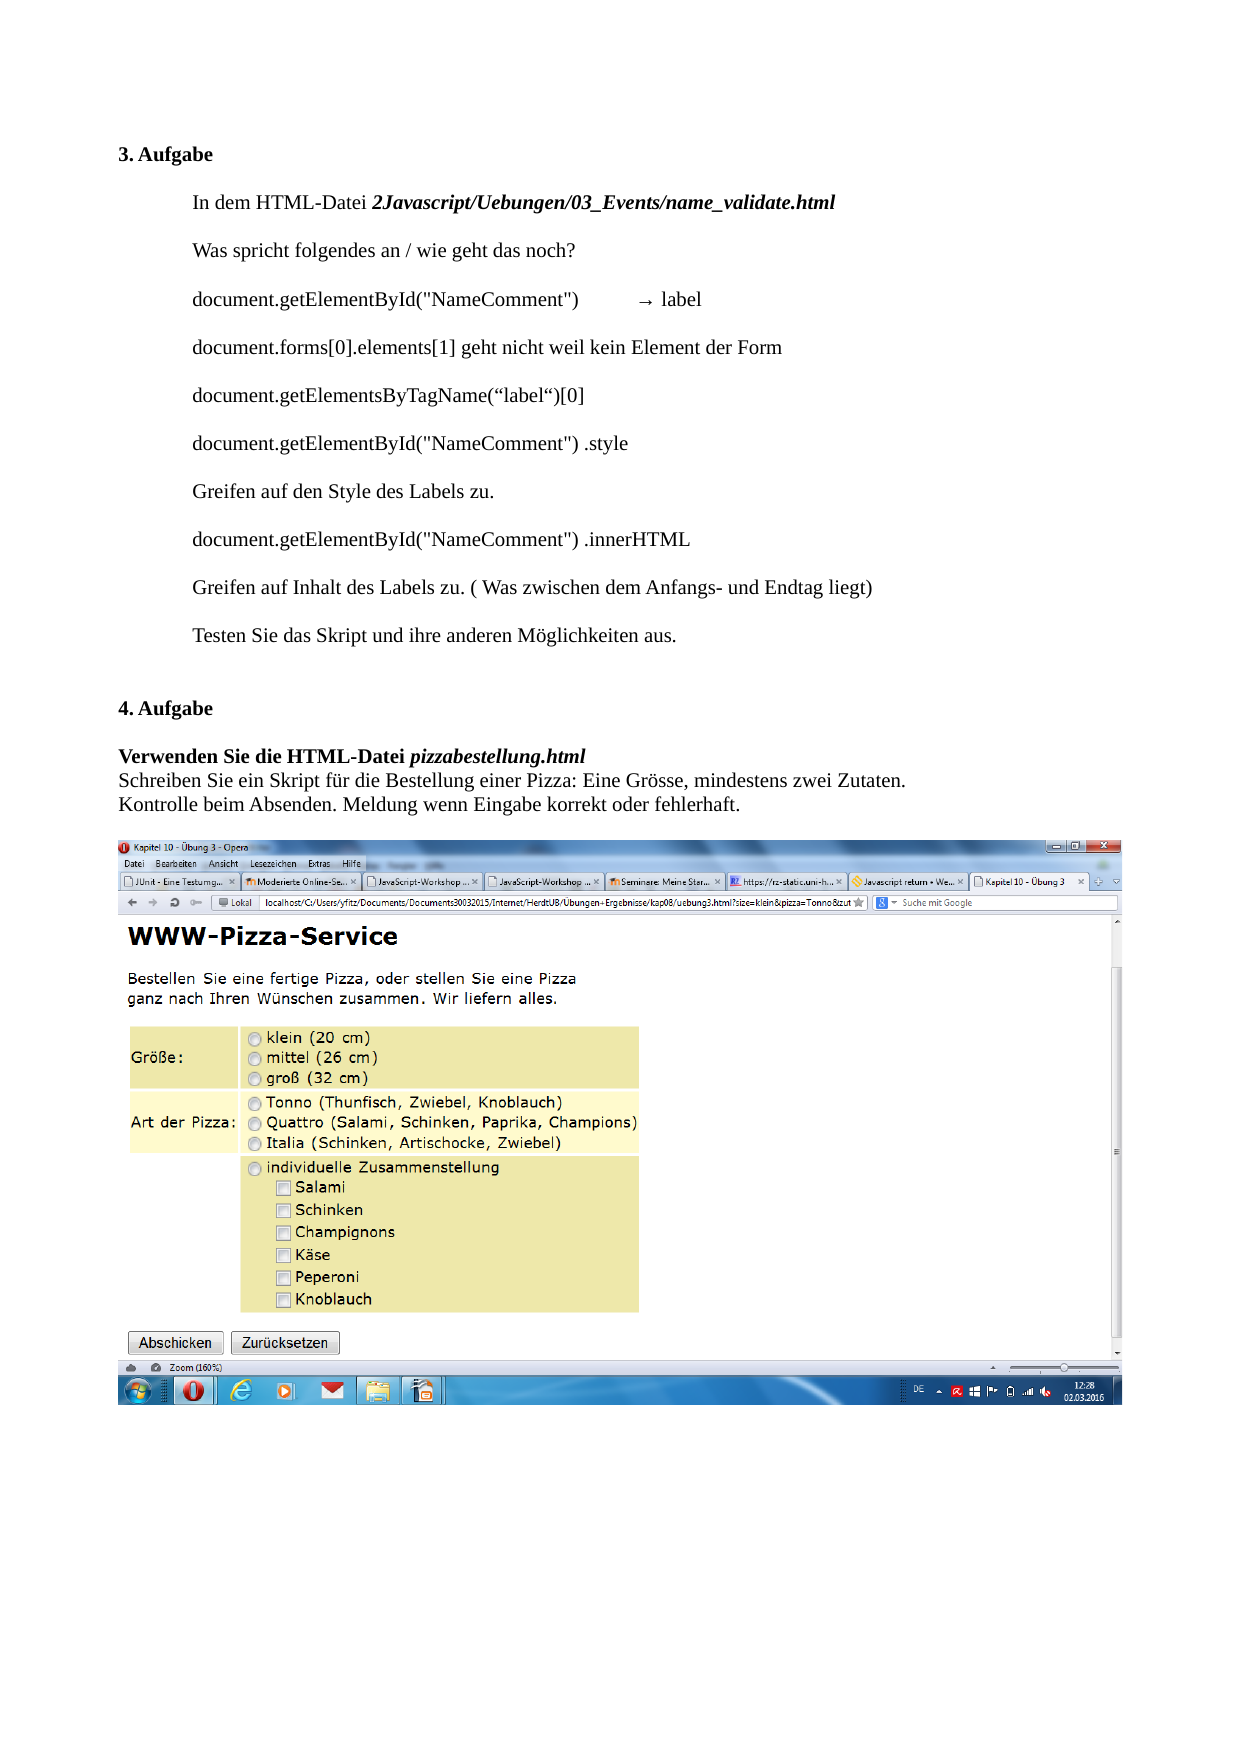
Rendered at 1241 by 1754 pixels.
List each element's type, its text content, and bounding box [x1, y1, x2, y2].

text 4. Aufgabe [118, 696, 1122, 720]
text document.getElementsByTagName(“label“)[0] [118, 383, 1122, 407]
text document.getElementById("NameComment") → label [118, 287, 1122, 311]
text document.getElementById("NameComment") .innerHTML [118, 527, 1122, 551]
text In dem HTML-Datei 2Javascript/Uebungen/03_Events/name_validate.html [118, 190, 1122, 214]
text 3. Aufgabe [118, 142, 1122, 166]
text document.getElementById("NameComment") .style [118, 431, 1122, 455]
text Was spricht folgendes an / wie geht das noch? [118, 238, 1122, 262]
text Kontrolle beim Absenden. Meldung wenn Eingabe korrekt oder fehlerhaft. [118, 792, 1122, 816]
text Schreiben Sie ein Skript für die Bestellung einer Pizza: Eine Grösse, mindestens zwei Zutaten. [118, 768, 1122, 792]
text Verwenden Sie die HTML-Datei pizzabestellung.html [118, 744, 1122, 768]
text Greifen auf Inhalt des Labels zu. ( Was zwischen dem Anfangs- und Endtag liegt) [118, 575, 1122, 599]
text document.forms[0].elements[1] geht nicht weil kein Element der Form [118, 335, 1122, 359]
picture [118, 840, 1123, 1405]
text Greifen auf den Style des Labels zu. [118, 479, 1122, 503]
text Testen Sie das Skript und ihre anderen Möglichkeiten aus. [118, 623, 1122, 647]
